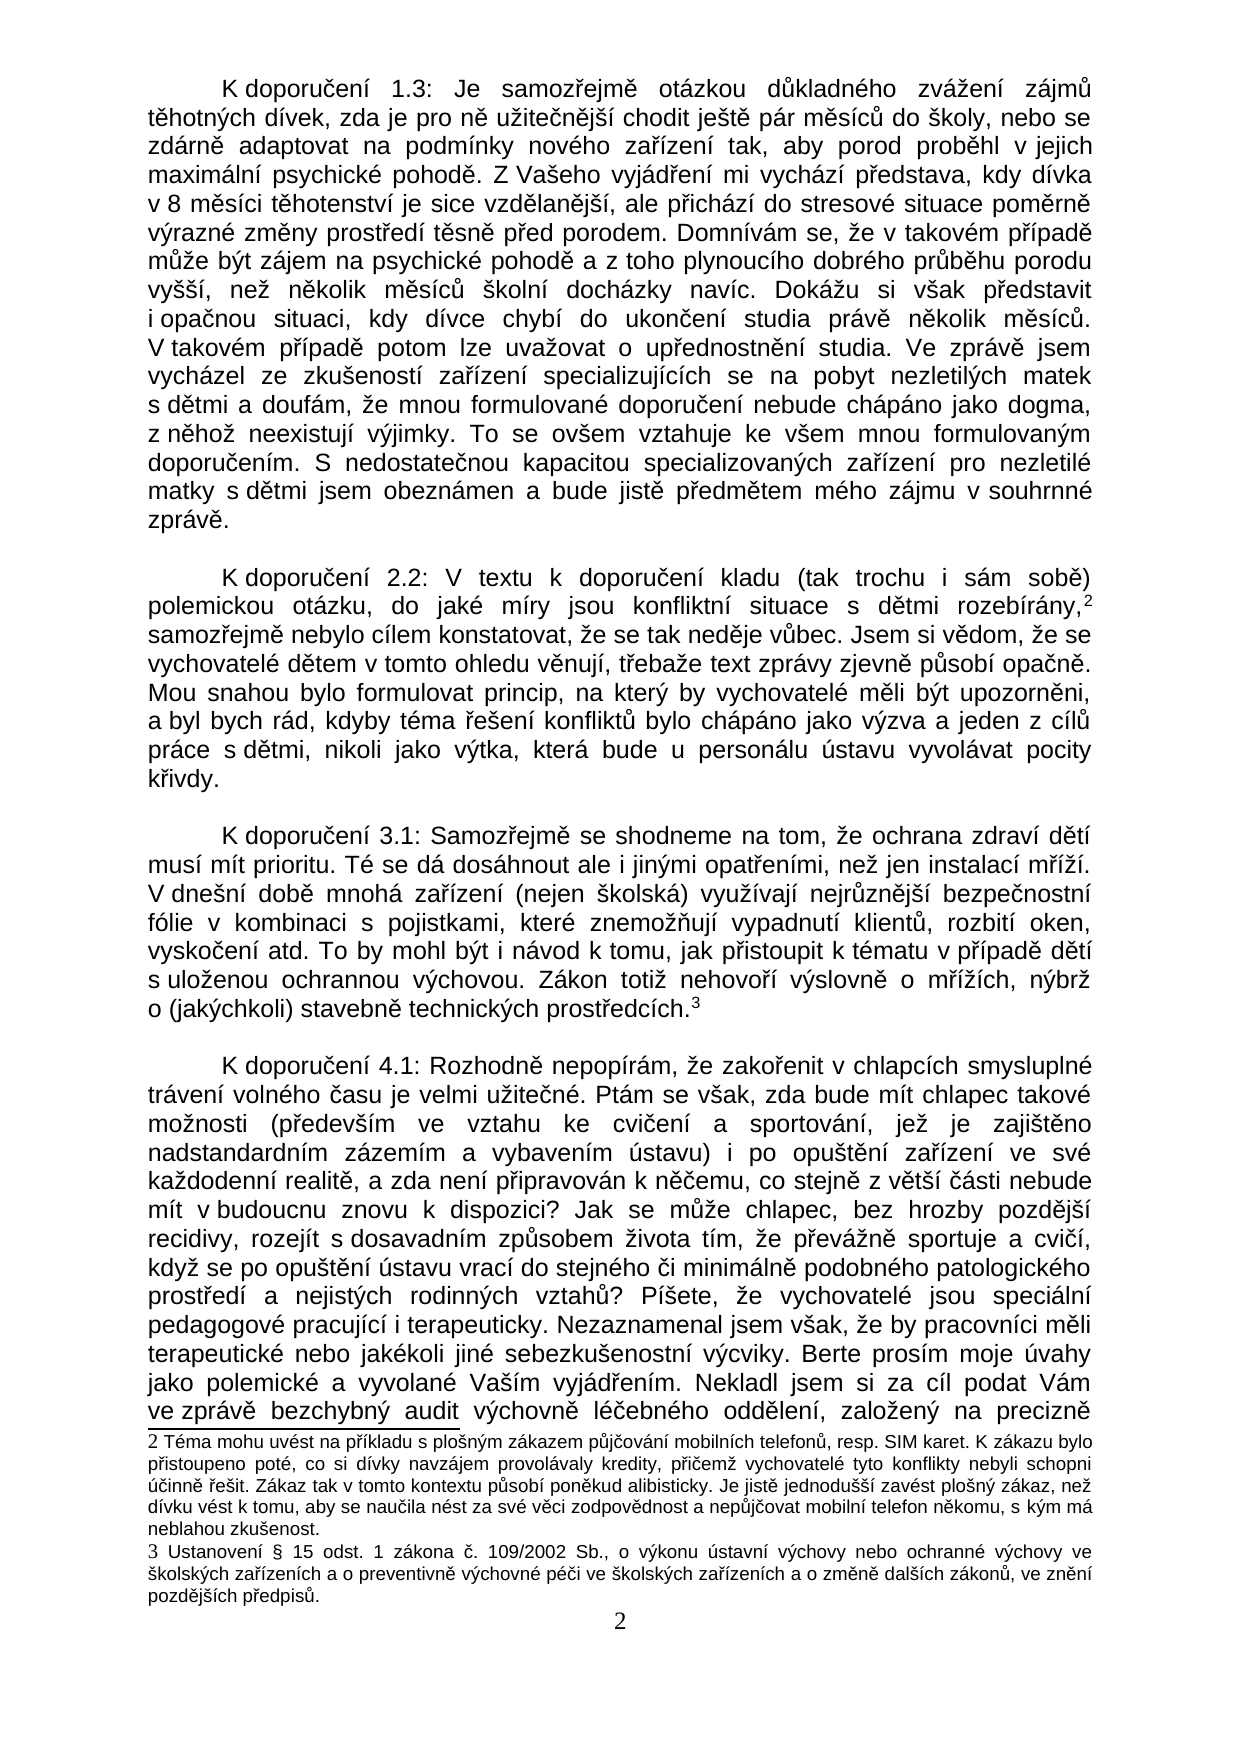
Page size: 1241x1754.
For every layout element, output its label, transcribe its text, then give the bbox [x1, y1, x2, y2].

text Ustanovení § 15 odst. 1 zákona č. 109/2002 Sb., o výkonu ústavní výchovy nebo ochranné výchovy ve školských zařízeních a o preventivně výchovné péči ve školských zařízeních a o změně dalších zákonů, ve znění pozdějších předpisů. [148, 1539, 1093, 1606]
text Téma mohu uvést na příkladu s plošným zákazem půjčování mobilních telefonů, resp. SIM karet. K zákazu bylo přistoupeno poté, co si dívky navzájem provolávaly kredity, přičemž vychovatelé tyto konflikty nebyli schopni účinně řešit. Zákaz tak v tomto kontextu působí poněkud alibisticky. Je jistě jednodušší zavést plošný zákaz, než dívku vést k tomu, aby se naučila nést za své věci zodpovědnost a nepůjčovat mobilní telefon někomu, s kým má neblahou zkušenost. [148, 1429, 1093, 1539]
text K doporučení 2.2: V textu k doporučení kladu (tak trochu i sám sobě) polemickou otázku, do jaké míry jsou konfliktní situace s dětmi rozebírány, samozřejmě nebylo cílem konstatovat, že se tak neděje vůbec. Jsem si vědom, že se vychovatelé dětem v tomto ohledu věnují, třebaže text zprávy zjevně působí opačně. Mou snahou bylo formulovat princip, na který by vychovatelé měli být upozorněni, a byl bych rád, kdyby téma řešení konfliktů bylo chápáno jako výzva a jeden z cílů práce s dětmi, nikoli jako výtka, která bude u personálu ústavu vyvolávat pocity křivdy. [148, 562, 1093, 792]
text K doporučení 1.3: Je samozřejmě otázkou důkladného zvážení zájmů těhotných dívek, zda je pro ně užitečnější chodit ještě pár měsíců do školy, nebo se zdárně adaptovat na podmínky nového zařízení tak, aby porod proběhl v jejich maximální psychické pohodě. Z Vašeho vyjádření mi vychází představa, kdy dívka v 8 měsíci těhotenství je sice vzdělanější, ale přichází do stresové situace poměrně výrazné změny prostředí těsně před porodem. Domnívám se, že v takovém případě může být zájem na psychické pohodě a z toho plynoucího dobrého průběhu porodu vyšší, než několik měsíců školní docházky navíc. Dokážu si však představit i opačnou situaci, kdy dívce chybí do ukončení studia právě několik měsíců. V takovém případě potom lze uvažovat o upřednostnění studia. Ve zprávě jsem vycházel ze zkušeností zařízení specializujících se na pobyt nezletilých matek s dětmi a doufám, že mnou formulované doporučení nebude chápáno jako dogma, z něhož neexistují výjimky. To se ovšem vztahuje ke všem mnou formulovaným doporučením. S nedostatečnou kapacitou specializovaných zařízení pro nezletilé matky s dětmi jsem obeznámen a bude jistě předmětem mého zájmu v souhrnné zprávě. [148, 74, 1093, 534]
text K doporučení 4.1: Rozhodně nepopírám, že zakořenit v chlapcích smysluplné trávení volného času je velmi užitečné. Ptám se však, zda bude mít chlapec takové možnosti (především ve vztahu ke cvičení a sportování, jež je zajištěno nadstandardním zázemím a vybavením ústavu) i po opuštění zařízení ve své každodenní realitě, a zda není připravován k něčemu, co stejně z větší části nebude mít v budoucnu znovu k dispozici? Jak se může chlapec, bez hrozby pozdější recidivy, rozejít s dosavadním způsobem života tím, že převážně sportuje a cvičí, když se po opuštění ústavu vrací do stejného či minimálně podobného patologického prostředí a nejistých rodinných vztahů? Píšete, že vychovatelé jsou speciální pedagogové pracující i terapeuticky. Nezaznamenal jsem však, že by pracovníci měli terapeutické nebo jakékoli jiné sebezkušenostní výcviky. Berte prosím moje úvahy jako polemické a vyvolané Vaším vyjádřením. Nekladl jsem si za cíl podat Vám ve zprávě bezchybný audit výchovně léčebného oddělení, založený na precizně [148, 1051, 1093, 1425]
text K doporučení 3.1: Samozřejmě se shodneme na tom, že ochrana zdraví dětí musí mít prioritu. Té se dá dosáhnout ale i jinými opatřeními, než jen instalací mříží. V dnešní době mnohá zařízení (nejen školská) využívají nejrůznější bezpečnostní fólie v kombinaci s pojistkami, které znemožňují vypadnutí klientů, rozbití oken, vyskočení atd. To by mohl být i návod k tomu, jak přistoupit k tématu v případě dětí s uloženou ochrannou výchovou. Zákon totiž nehovoří výslovně o mřížích, nýbrž o (jakýchkoli) stavebně technických prostředcích. [148, 821, 1093, 1022]
